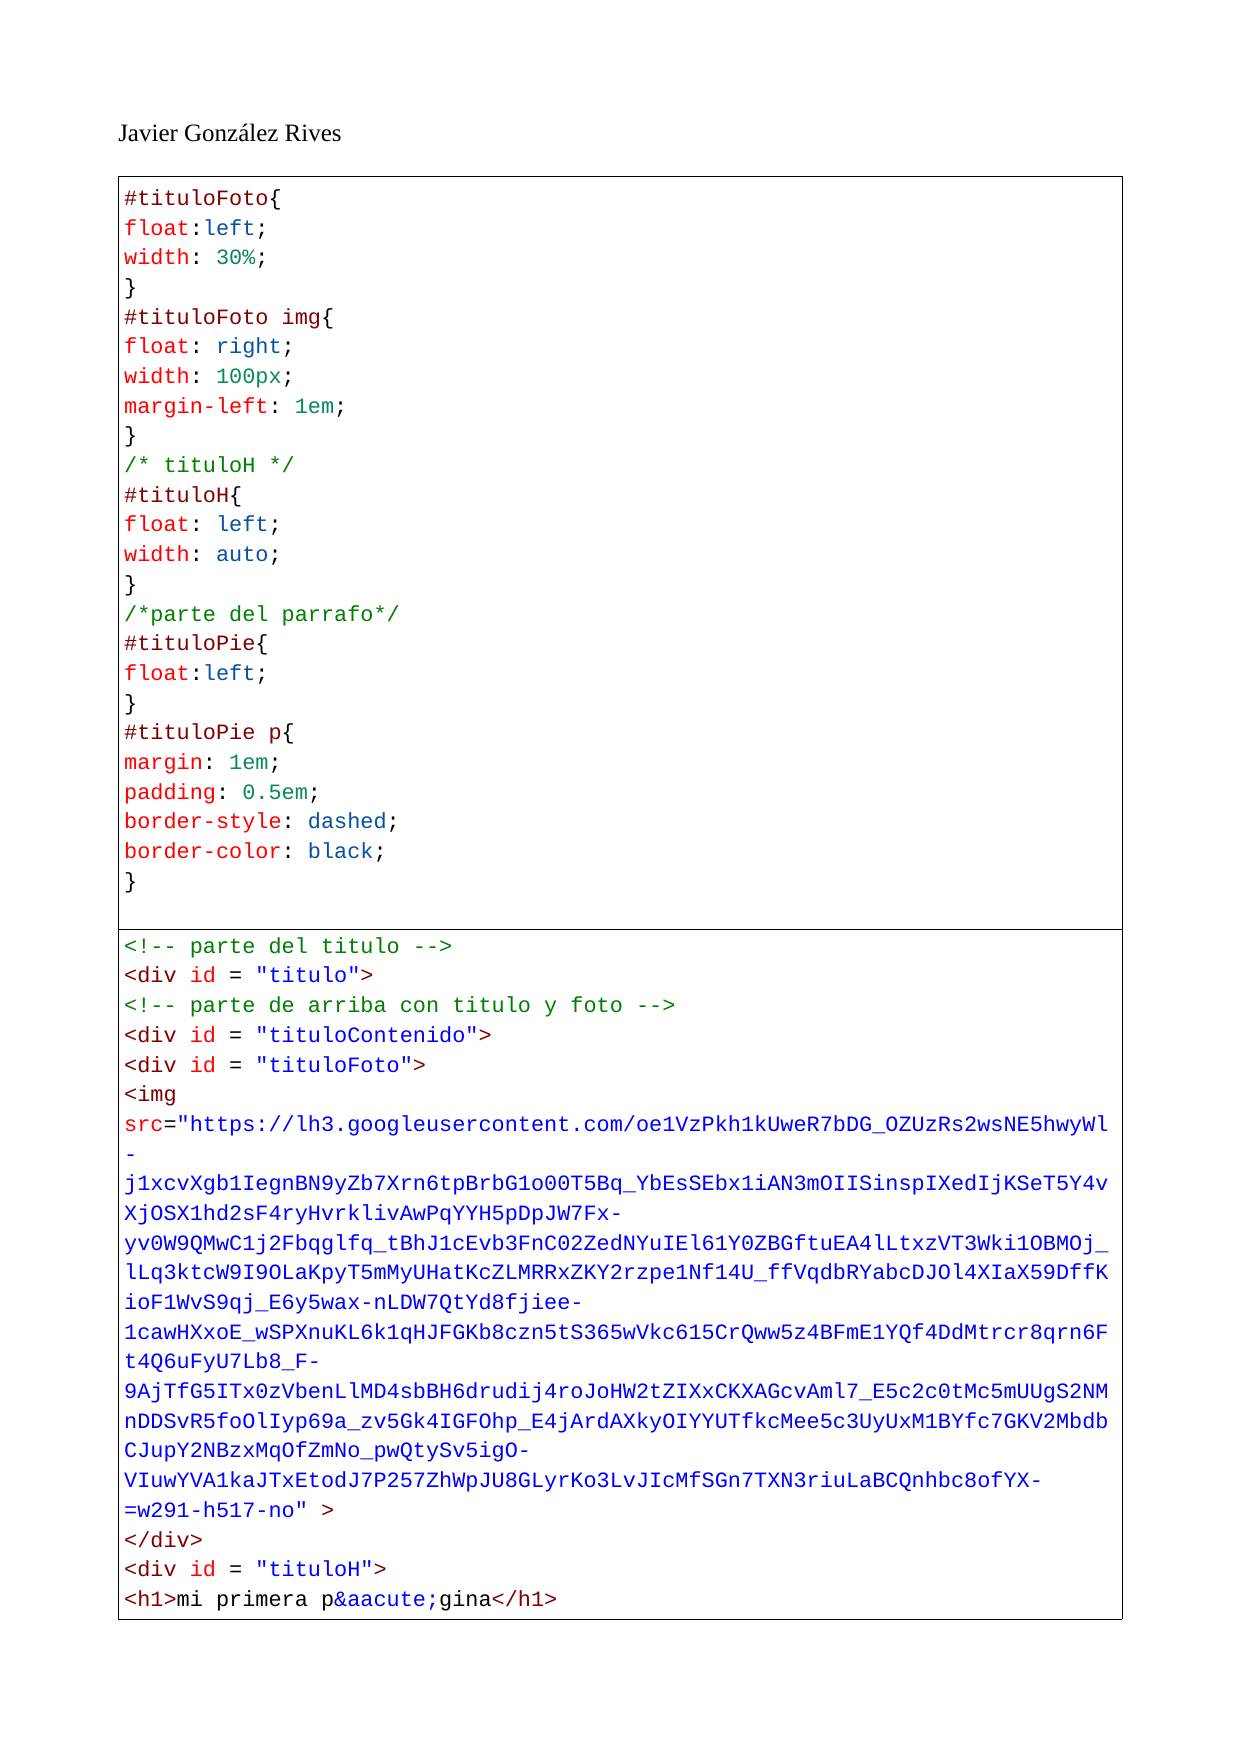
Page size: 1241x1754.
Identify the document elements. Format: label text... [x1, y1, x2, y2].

table_header #tituloFoto{ float:left; width: 30%; } #tituloFoto img{ float: right; width: 100px; margin-left: 1em; } /* tituloH */ #tituloH{ float: left; width: auto; } /*parte del parrafo*/ #tituloPie{ float:left; } #tituloPie p{ margin: 1em; padding: 0.5em; border-style: dashed; border-color: black; } [119, 177, 1122, 929]
table_cell <!-- parte del titulo --> <div id = "titulo"> <!-- parte de arriba con titulo y foto --> <div id = "tituloContenido"> <div id = "tituloFoto"> <img src="https://lh3.googleusercontent.com/oe1VzPkh1kUweR7bDG_OZUzRs2wsNE5hwyWl-j1xcvXgb1IegnBN9yZb7Xrn6tpBrbG1o00T5Bq_YbEsSEbx1iAN3mOIISinspIXedIjKSeT5Y4vXjOSX1hd2sF4ryHvrklivAwPqYYH5pDpJW7Fx-yv0W9QMwC1j2Fbqglfq_tBhJ1cEvb3FnC02ZedNYuIEl61Y0ZBGftuEA4lLtxzVT3Wki1OBMOj_lLq3ktcW9I9OLaKpyT5mMyUHatKcZLMRRxZKY2rzpe1Nf14U_ffVqdbRYabcDJOl4XIaX59DffKioF1WvS9qj_E6y5wax-nLDW7QtYd8fjiee-1cawHXxoE_wSPXnuKL6k1qHJFGKb8czn5tS365wVkc615CrQww5z4BFmE1YQf4DdMtrcr8qrn6Ft4Q6uFyU7Lb8_F-9AjTfG5ITx0zVbenLlMD4sbBH6drudij4roJoHW2tZIXxCKXAGcvAml7_E5c2c0tMc5mUUgS2NMnDDSvR5foOlIyp69a_zv5Gk4IGFOhp_E4jArdAXkyOIYYUTfkcMee5c3UyUxM1BYfc7GKV2MbdbCJupY2NBzxMqOfZmNo_pwQtySv5igO-VIuwYVA1kaJTxEtodJ7P257ZhWpJU8GLyrKo3LvJIcMfSGn7TXN3riuLaBCQnhbc8ofYX-=w291-h517-no" > </div> <div id = "tituloH"> <h1>mi primera p&aacute;gina</h1> [119, 930, 1122, 1619]
